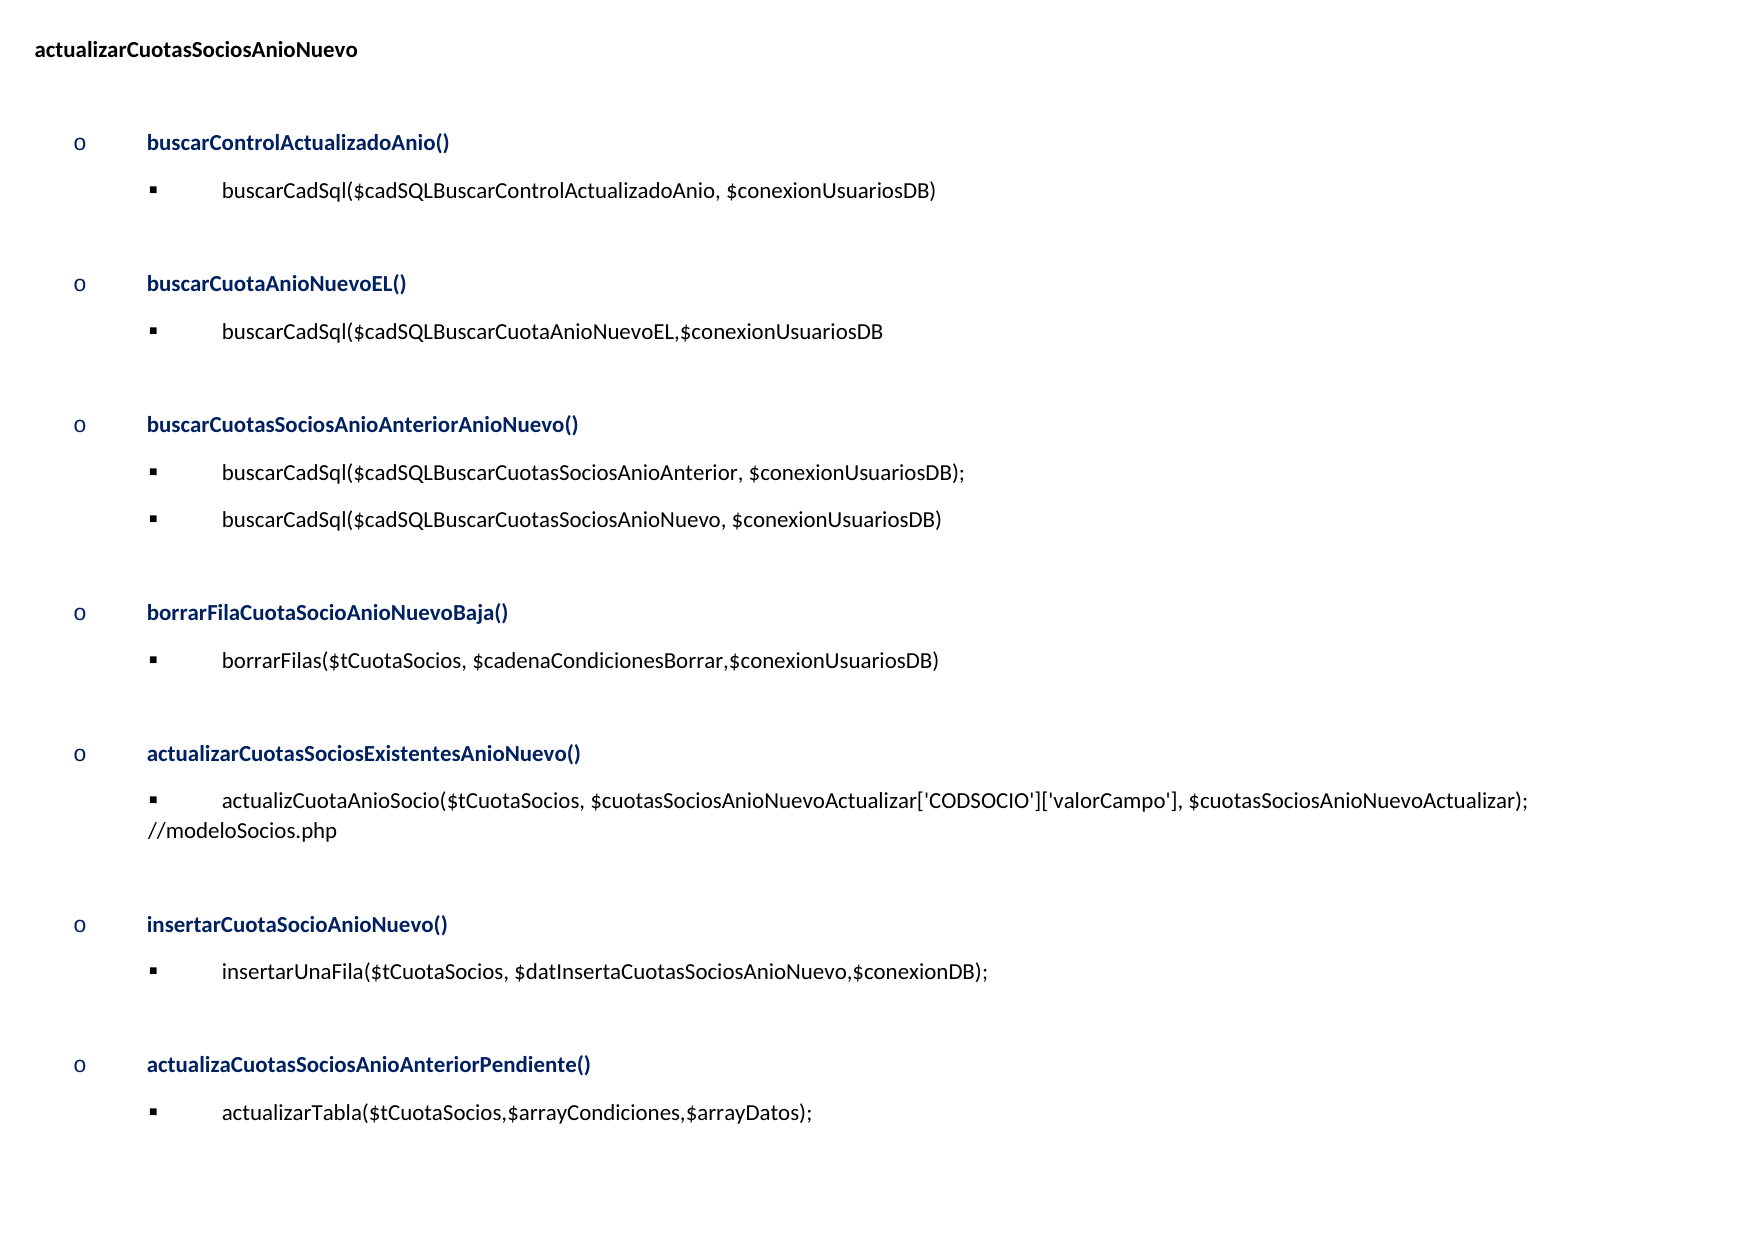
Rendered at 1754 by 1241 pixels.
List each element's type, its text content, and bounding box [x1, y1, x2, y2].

list actualizarTabla($tCuotaSocios,$arrayCondiciones,$arrayDatos); [148, 1098, 1718, 1126]
list buscarCuotasSociosAnioAnteriorAnioNuevo() [73, 410, 1718, 439]
list buscarCuotaAnioNuevoEL() [73, 269, 1718, 299]
list borrarFilas($tCuotaSocios, $cadenaCondicionesBorrar,$conexionUsuariosDB) [148, 646, 1718, 674]
list buscarCadSql($cadSQLBuscarCuotasSociosAnioNuevo, $conexionUsuariosDB) [148, 505, 1718, 533]
text actualizarCuotasSociosAnioNuevo [34, 35, 1718, 63]
list insertarCuotaSocioAnioNuevo() [73, 910, 1718, 939]
list buscarCadSql($cadSQLBuscarCuotasSociosAnioAnterior, $conexionUsuariosDB); [148, 458, 1718, 486]
list actualizaCuotasSociosAnioAnteriorPendiente() [73, 1051, 1718, 1080]
list buscarControlActualizadoAnio() [73, 128, 1718, 158]
list actualizCuotaAnioSocio($tCuotaSocios, $cuotasSociosAnioNuevoActualizar['CODSOCIO']['valorCampo'], $cuotasSociosAnioNuevoActualizar); //modeloSocios.php [148, 787, 1718, 844]
list actualizarCuotasSociosExistentesAnioNuevo() [73, 739, 1718, 768]
list insertarUnaFila($tCuotaSocios, $datInsertaCuotasSociosAnioNuevo,$conexionDB); [148, 957, 1718, 986]
list borrarFilaCuotaSocioAnioNuevoBaja() [73, 598, 1718, 627]
list buscarCadSql($cadSQLBuscarControlActualizadoAnio, $conexionUsuariosDB) [148, 176, 1718, 204]
list buscarCadSql($cadSQLBuscarCuotaAnioNuevoEL,$conexionUsuariosDB [148, 317, 1718, 345]
